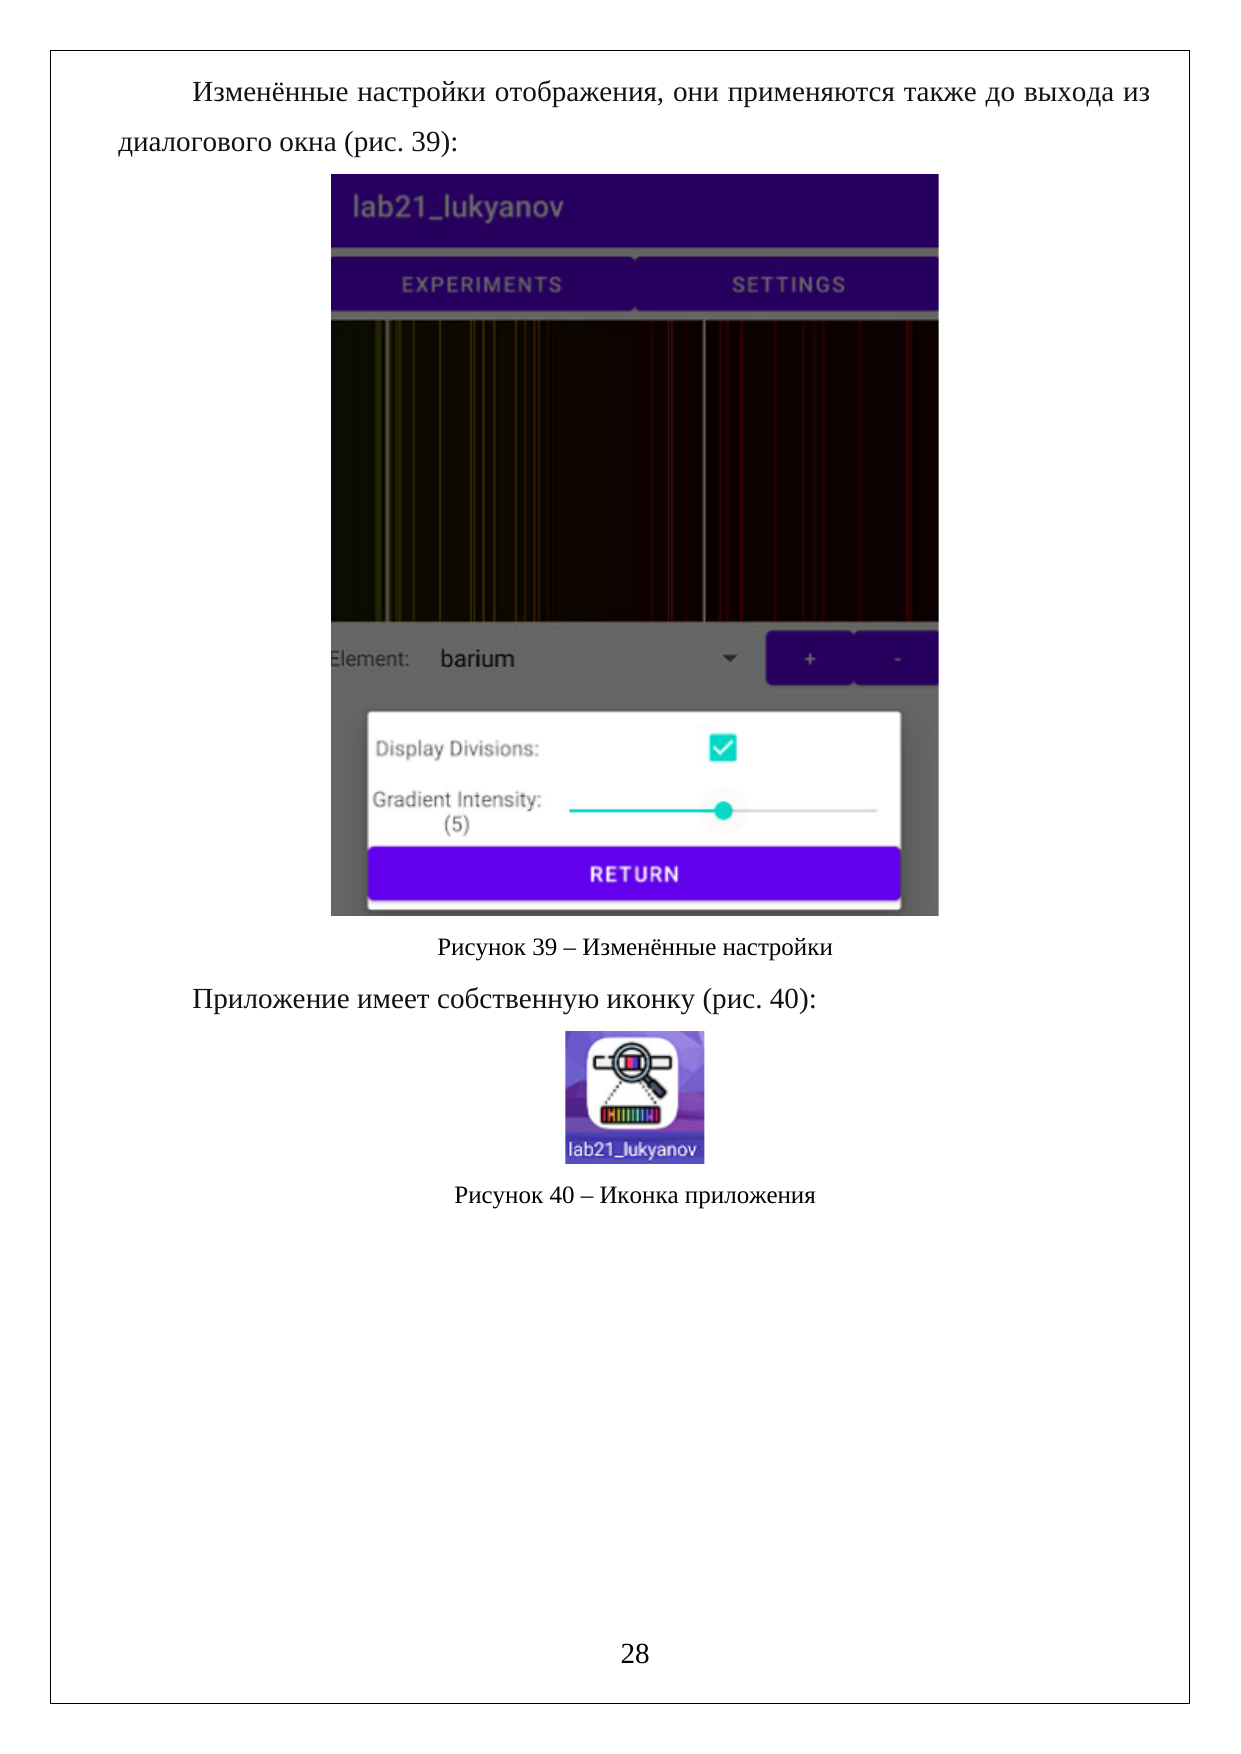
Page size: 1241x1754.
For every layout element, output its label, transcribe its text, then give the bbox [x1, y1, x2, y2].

text Изменённые настройки отображения, они применяются также до выхода из диалогового окна (рис. 39): [118, 74, 1152, 158]
text Рисунок 39 – Изменённые настройки [118, 932, 1152, 961]
text Рисунок 40 – Иконка приложения [118, 1180, 1152, 1209]
text Приложение имеет собственную иконку (рис. 40): [118, 982, 1152, 1015]
